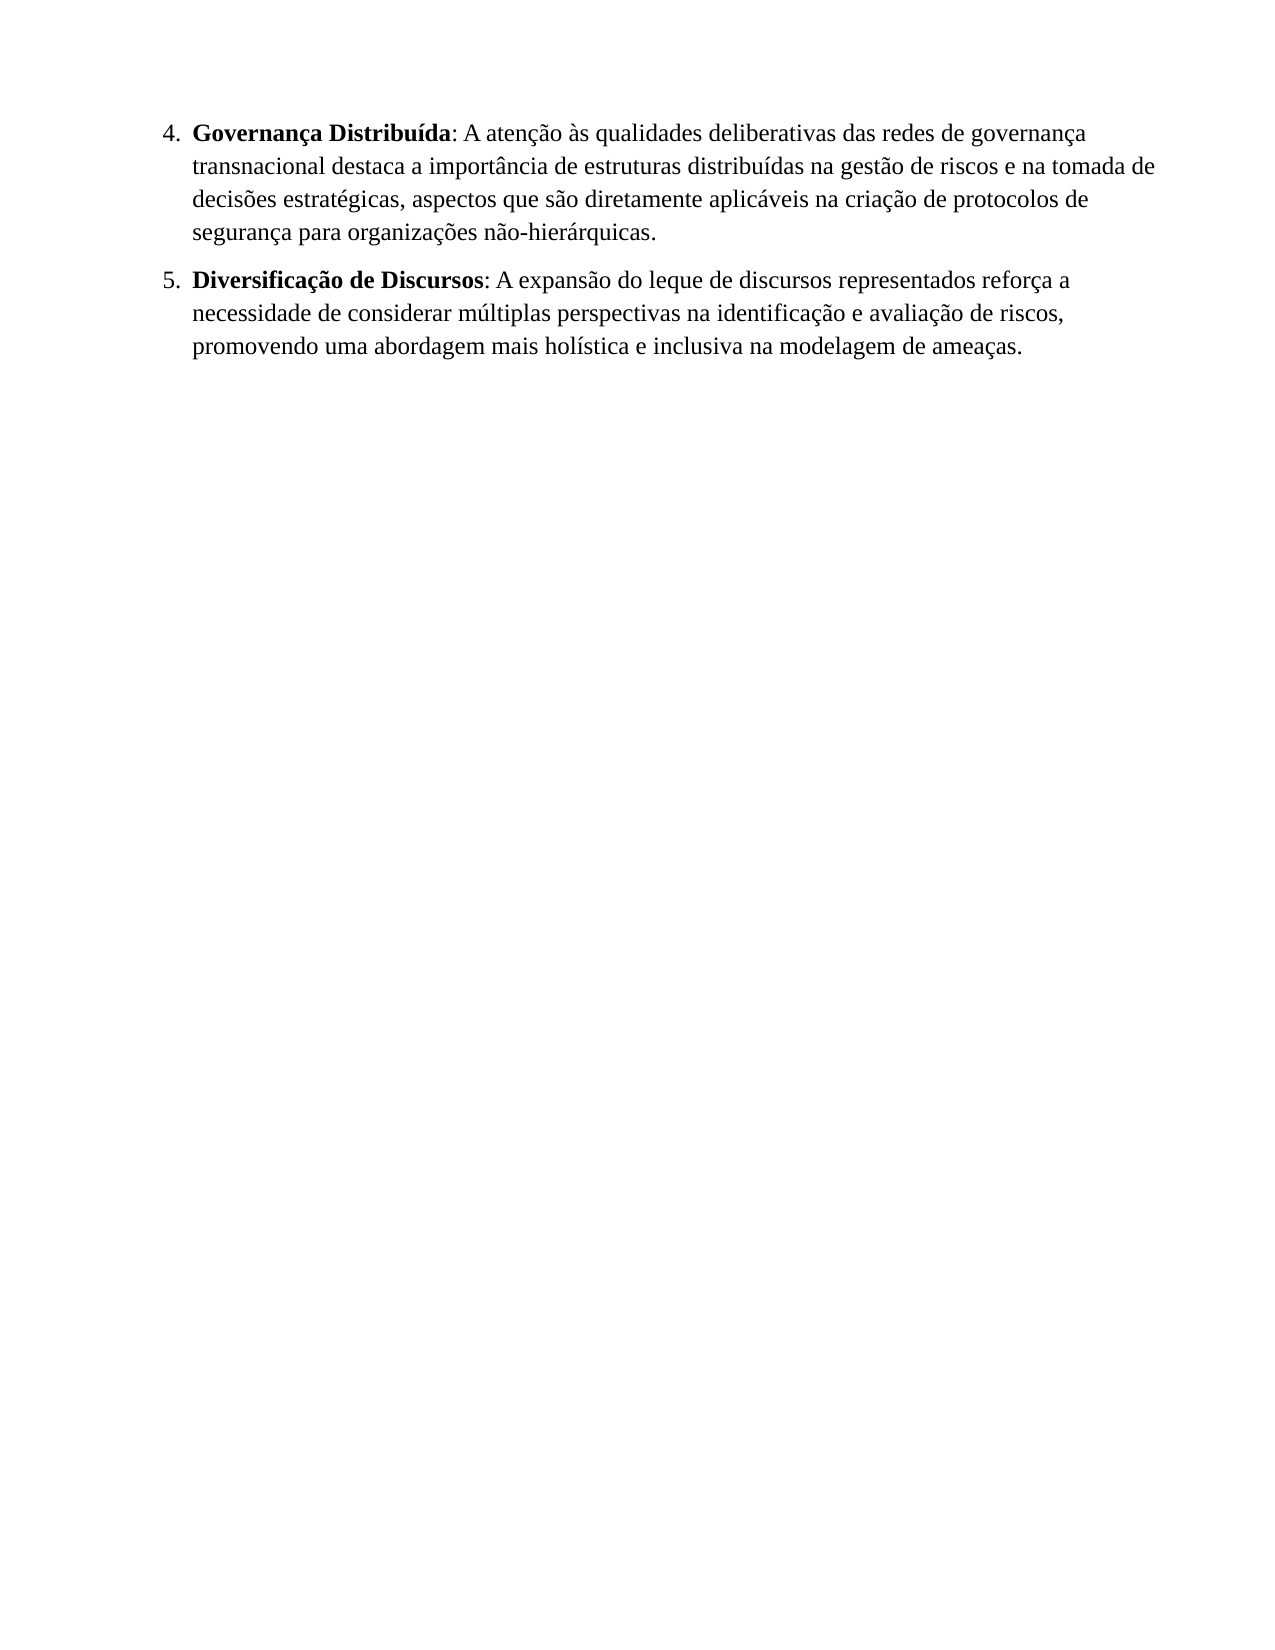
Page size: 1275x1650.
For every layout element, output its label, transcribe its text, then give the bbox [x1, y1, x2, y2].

list Governança Distribuída: A atenção às qualidades deliberativas das redes de governança transnacional destaca a importância de estruturas distribuídas na gestão de riscos e na tomada de decisões estratégicas, aspectos que são diretamente aplicáveis na criação de protocolos de segurança para organizações não-hierárquicas. [162, 118, 1157, 246]
list Diversificação de Discursos: A expansão do leque de discursos representados reforça a necessidade de considerar múltiplas perspectivas na identificação e avaliação de riscos, promovendo uma abordagem mais holística e inclusiva na modelagem de ameaças. [162, 265, 1157, 359]
